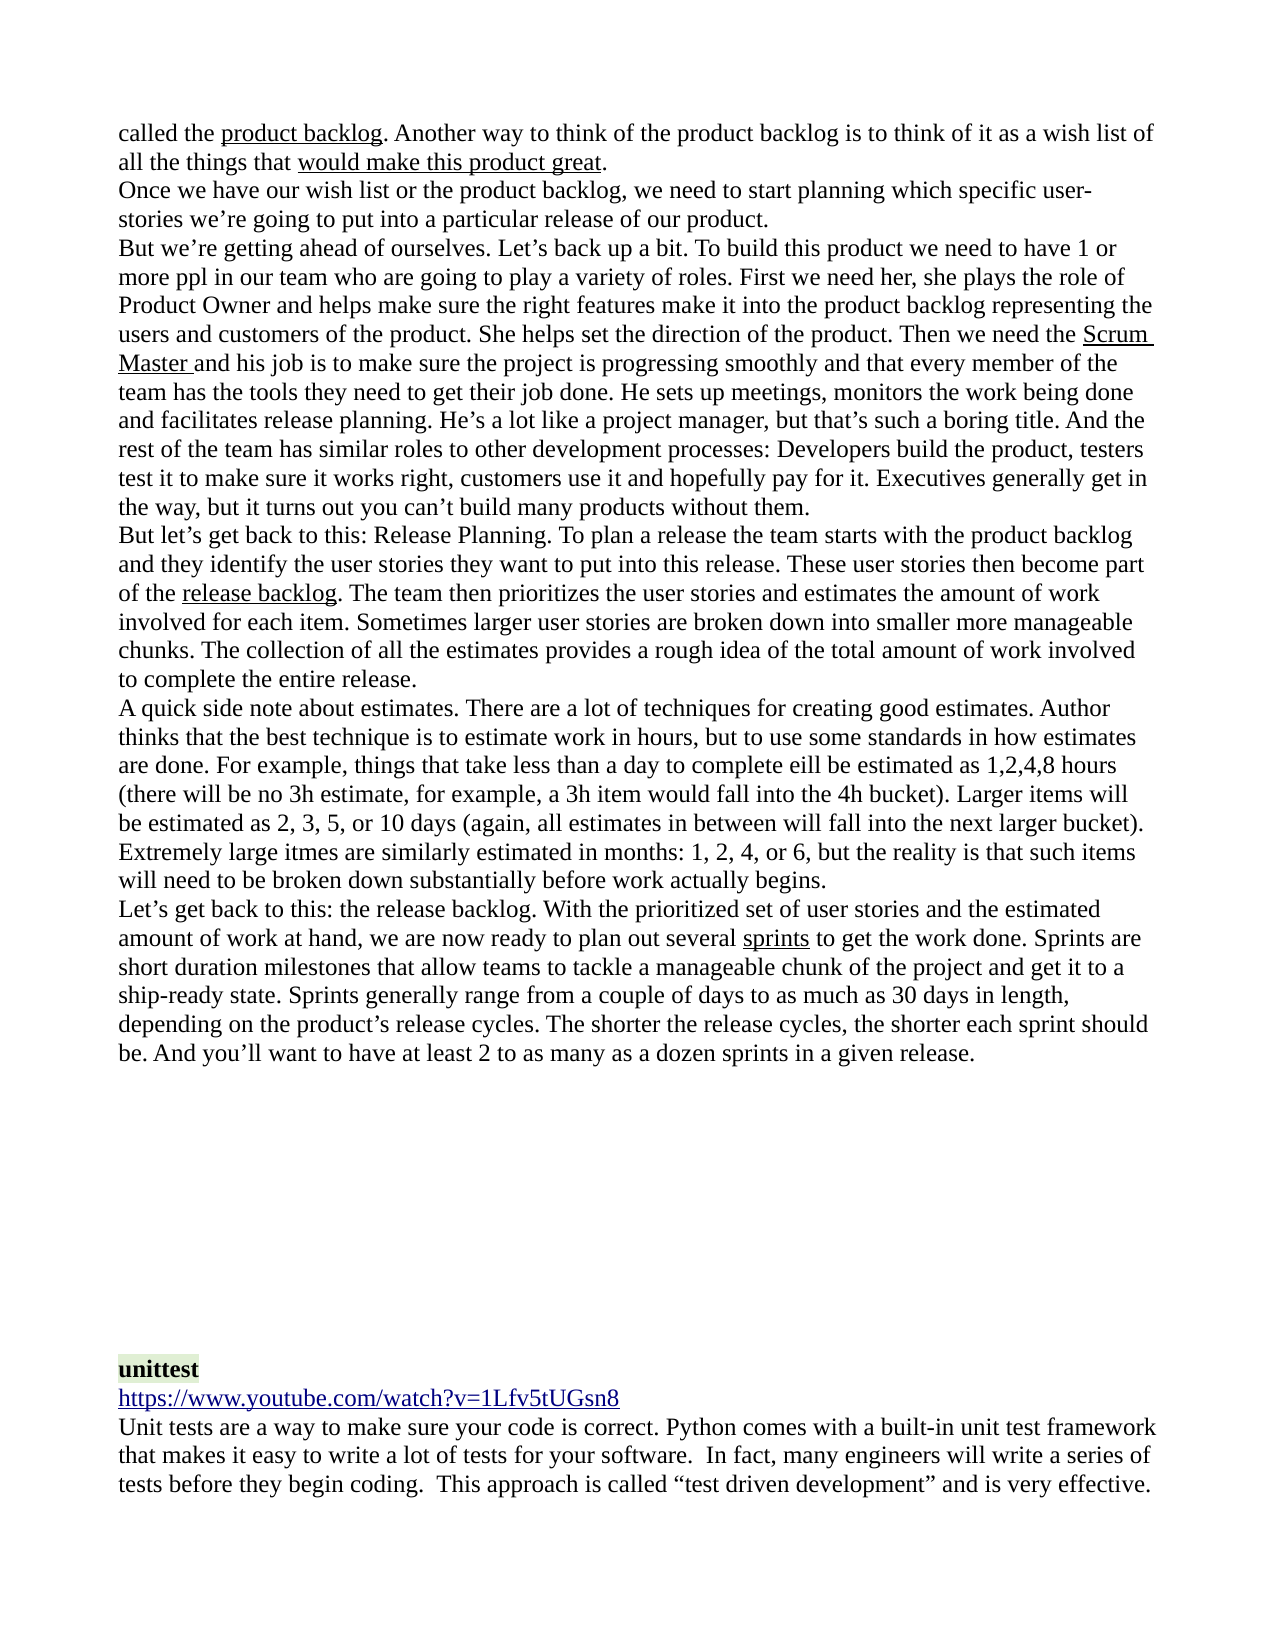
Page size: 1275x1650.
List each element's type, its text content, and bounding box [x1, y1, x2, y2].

text called the product backlog. Another way to think of the product backlog is to think of it as a wish list of all the things that would make this product great. [118, 118, 1157, 176]
text Once we have our wish list or the product backlog, we need to start planning which specific user-stories we’re going to put into a particular release of our product. [118, 176, 1157, 233]
text Let’s get back to this: the release backlog. With the prioritized set of user stories and the estimated amount of work at hand, we are now ready to plan out several sprints to get the work done. Sprints are short duration milestones that allow teams to tackle a manageable chunk of the project and get it to a ship-ready state. Sprints generally range from a couple of days to as much as 30 days in length, depending on the product’s release cycles. The shorter the release cycles, the shorter each sprint should be. And you’ll want to have at least 2 to as many as a dozen sprints in a given release. [118, 894, 1157, 1067]
text But we’re getting ahead of ourselves. Let’s back up a bit. To build this product we need to have 1 or more ppl in our team who are going to play a variety of roles. First we need her, she plays the role of Product Owner and helps make sure the right features make it into the product backlog representing the users and customers of the product. She helps set the direction of the product. Then we need the Scrum Master and his job is to make sure the project is progressing smoothly and that every member of the team has the tools they need to get their job done. He sets up meetings, monitors the work being done and facilitates release planning. He’s a lot like a project manager, but that’s such a boring title. And the rest of the team has similar roles to other development processes: Developers build the product, testers test it to make sure it works right, customers use it and hopefully pay for it. Executives generally get in the way, but it turns out you can’t build many products without them. [118, 233, 1157, 521]
text But let’s get back to this: Release Planning. To plan a release the team starts with the product backlog and they identify the user stories they want to put into this release. These user stories then become part of the release backlog. The team then prioritizes the user stories and estimates the amount of work involved for each item. Sometimes larger user stories are broken down into smaller more manageable chunks. The collection of all the estimates provides a rough idea of the total amount of work involved to complete the entire release. [118, 521, 1157, 693]
text https://www.youtube.com/watch?v=1Lfv5tUGsn8 [118, 1383, 1157, 1412]
text unittest [118, 1354, 1157, 1383]
text A quick side note about estimates. There are a lot of techniques for creating good estimates. Author thinks that the best technique is to estimate work in hours, but to use some standards in how estimates are done. For example, things that take less than a day to complete eill be estimated as 1,2,4,8 hours (there will be no 3h estimate, for example, a 3h item would fall into the 4h bucket). Larger items will be estimated as 2, 3, 5, or 10 days (again, all estimates in between will fall into the next larger bucket). Extremely large itmes are similarly estimated in months: 1, 2, 4, or 6, but the reality is that such items will need to be broken down substantially before work actually begins. [118, 693, 1157, 894]
text Unit tests are a way to make sure your code is correct. Python comes with a built-in unit test framework that makes it easy to write a lot of tests for your software. In fact, many engineers will write a series of tests before they begin coding. This approach is called “test driven development” and is very effective. [118, 1412, 1157, 1498]
